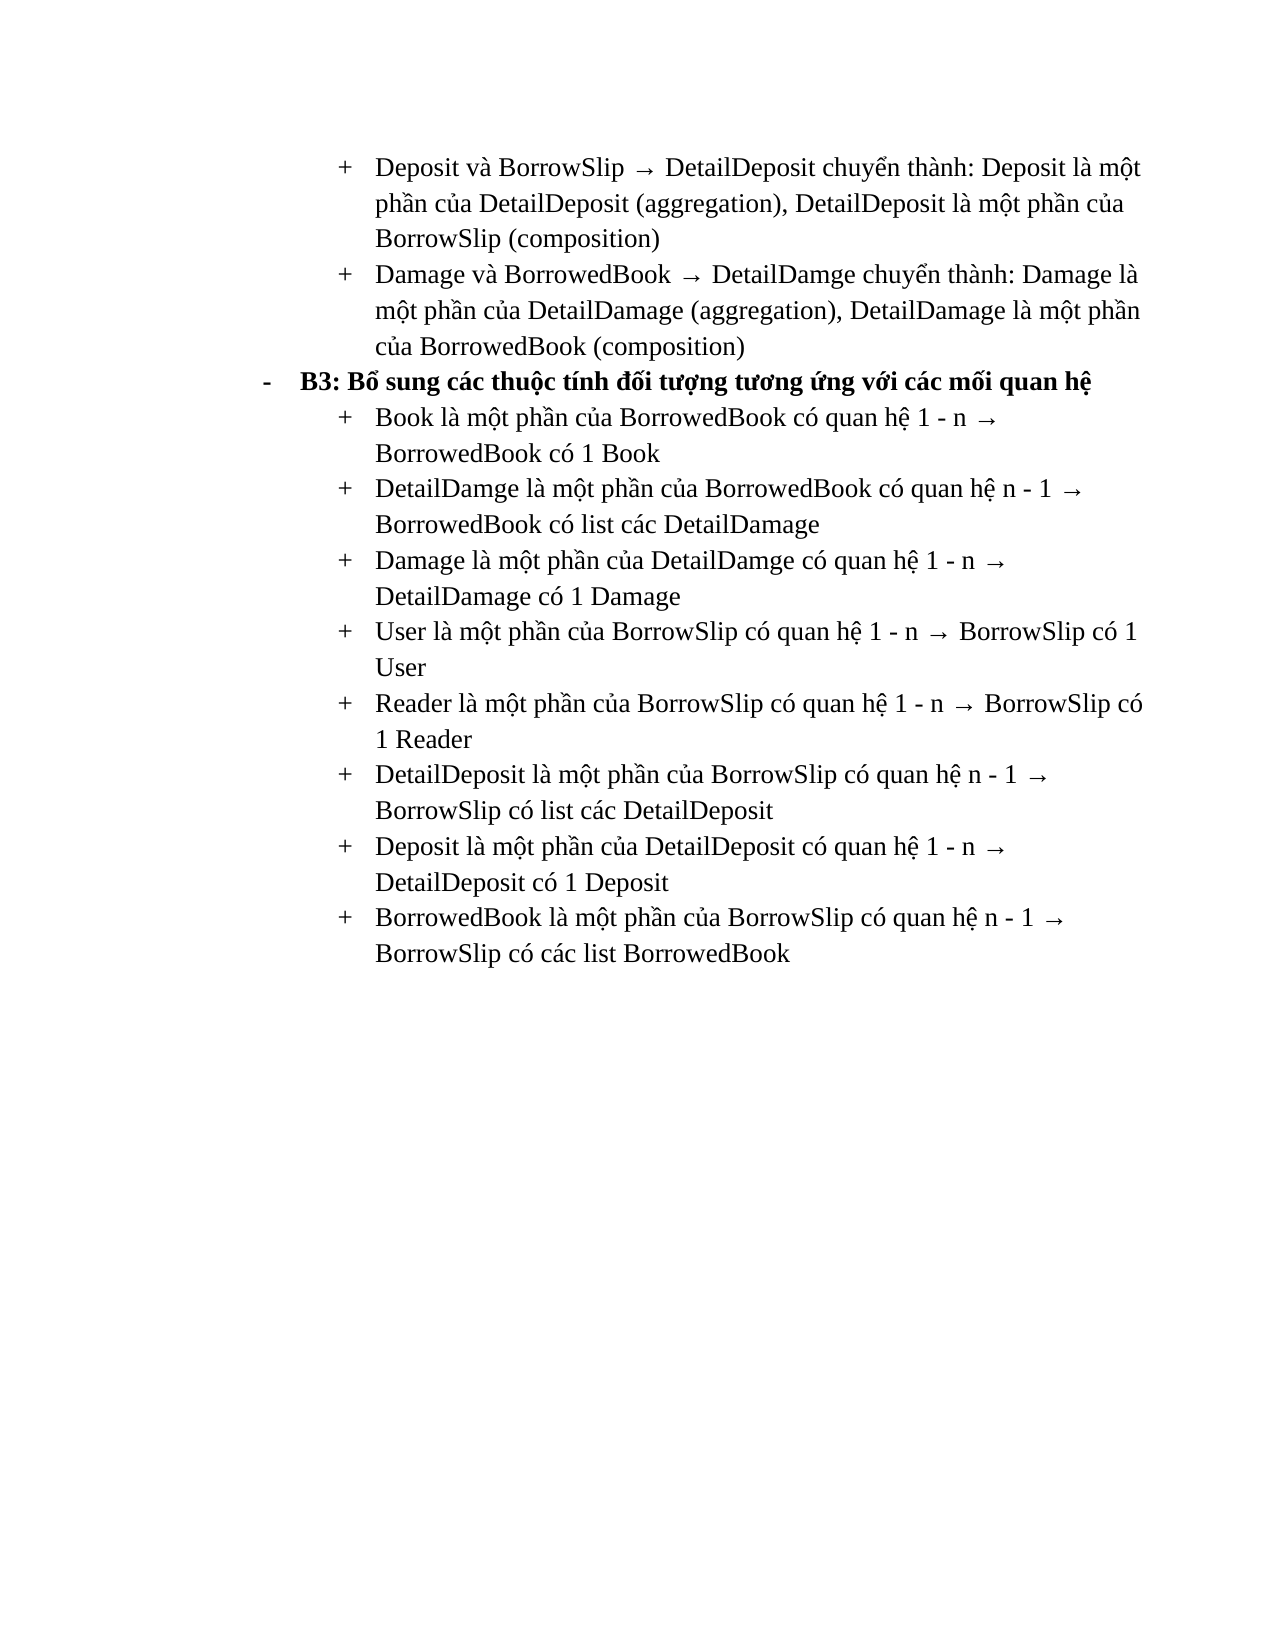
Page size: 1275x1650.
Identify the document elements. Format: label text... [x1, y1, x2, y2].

list User là một phần của BorrowSlip có quan hệ 1 - n → BorrowSlip có 1 User [337, 616, 1154, 682]
list Deposit là một phần của DetailDeposit có quan hệ 1 - n → DetailDeposit có 1 Deposit [337, 830, 1154, 897]
list Deposit và BorrowSlip → DetailDeposit chuyển thành: Deposit là một phần của DetailDeposit (aggregation), DetailDeposit là một phần của BorrowSlip (composition) [337, 151, 1154, 254]
list Reader là một phần của BorrowSlip có quan hệ 1 - n → BorrowSlip có 1 Reader [337, 687, 1154, 754]
list Book là một phần của BorrowedBook có quan hệ 1 - n → BorrowedBook có 1 Book [337, 401, 1154, 468]
list BorrowedBook là một phần của BorrowSlip có quan hệ n - 1 → BorrowSlip có các list BorrowedBook [337, 901, 1154, 968]
list Damage là một phần của DetailDamge có quan hệ 1 - n → DetailDamage có 1 Damage [337, 544, 1154, 611]
list B3: Bổ sung các thuộc tính đối tượng tương ứng với các mối quan hệ [262, 365, 1154, 397]
list Damage và BorrowedBook → DetailDamge chuyển thành: Damage là một phần của DetailDamage (aggregation), DetailDamage là một phần của BorrowedBook (composition) [337, 258, 1154, 361]
list DetailDamge là một phần của BorrowedBook có quan hệ n - 1 → BorrowedBook có list các DetailDamage [337, 473, 1154, 539]
list DetailDeposit là một phần của BorrowSlip có quan hệ n - 1 → BorrowSlip có list các DetailDeposit [337, 758, 1154, 825]
